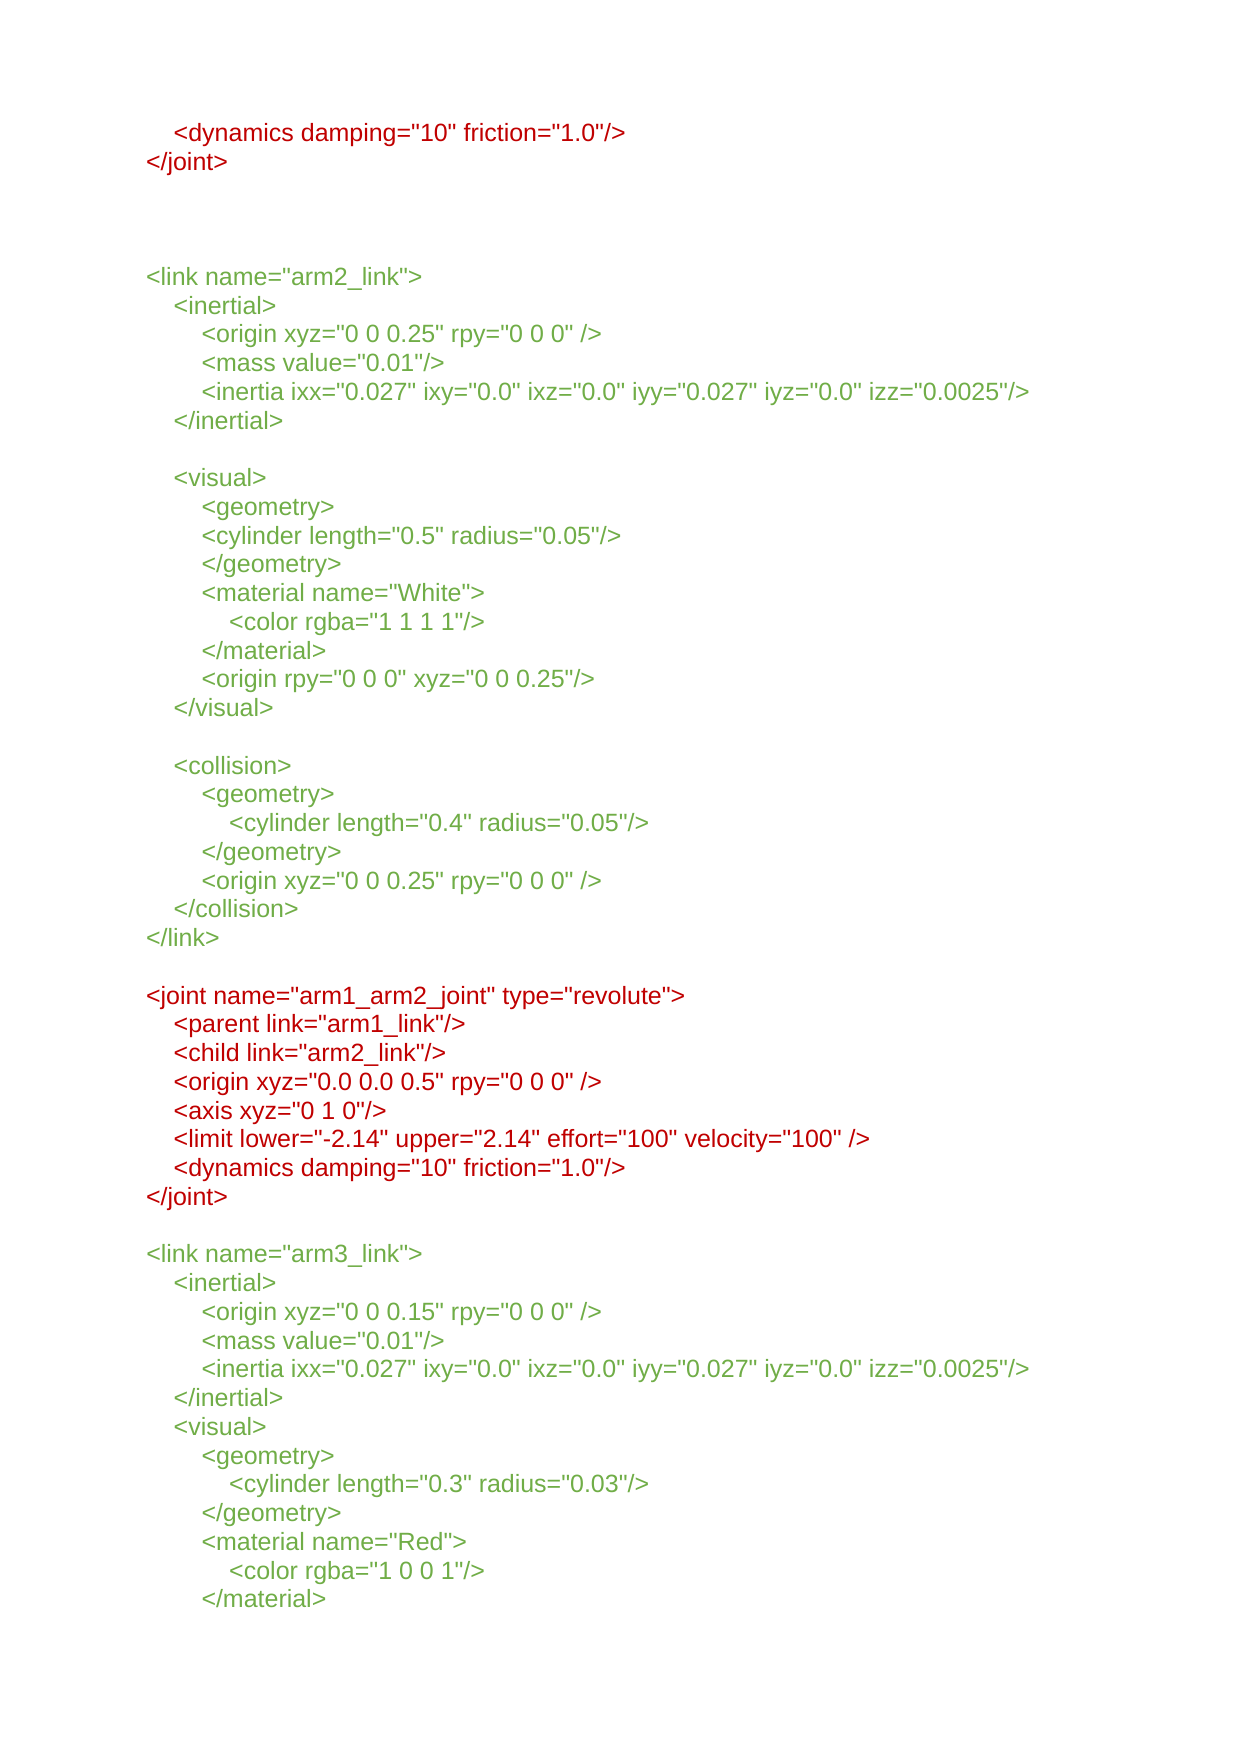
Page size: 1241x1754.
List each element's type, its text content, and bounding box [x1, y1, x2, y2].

text </material> [118, 1584, 1122, 1613]
text </collision> [118, 894, 1122, 923]
text <dynamics damping="10" friction="1.0"/> [118, 1153, 1122, 1182]
text <color rgba="1 1 1 1"/> [118, 607, 1122, 636]
text <geometry> [118, 1441, 1122, 1469]
text <origin rpy="0 0 0" xyz="0 0 0.25"/> [118, 664, 1122, 693]
text <origin xyz="0.0 0.0 0.5" rpy="0 0 0" /> [118, 1067, 1122, 1096]
text <cylinder length="0.3" radius="0.03"/> [118, 1469, 1122, 1498]
text <dynamics damping="10" friction="1.0"/> [118, 118, 1122, 147]
text <inertial> [118, 291, 1122, 319]
text </geometry> [118, 837, 1122, 866]
text </joint> [118, 1182, 1122, 1211]
text </inertial> [118, 1383, 1122, 1412]
text </geometry> [118, 1498, 1122, 1527]
text </geometry> [118, 549, 1122, 578]
text </joint> [118, 147, 1122, 176]
text <child link="arm2_link"/> [118, 1038, 1122, 1067]
text <inertia ixx="0.027" ixy="0.0" ixz="0.0" iyy="0.027" iyz="0.0" izz="0.0025"/> [118, 377, 1122, 406]
text </visual> [118, 693, 1122, 722]
text </link> [118, 923, 1122, 952]
text <visual> [118, 1412, 1122, 1441]
text <material name="White"> [118, 578, 1122, 607]
text <axis xyz="0 1 0"/> [118, 1096, 1122, 1124]
text <origin xyz="0 0 0.25" rpy="0 0 0" /> [118, 866, 1122, 894]
text <origin xyz="0 0 0.25" rpy="0 0 0" /> [118, 319, 1122, 348]
text <link name="arm2_link"> [118, 262, 1122, 291]
text </material> [118, 636, 1122, 664]
text <cylinder length="0.5" radius="0.05"/> [118, 521, 1122, 549]
text <collision> [118, 751, 1122, 779]
text <origin xyz="0 0 0.15" rpy="0 0 0" /> [118, 1297, 1122, 1326]
text <inertia ixx="0.027" ixy="0.0" ixz="0.0" iyy="0.027" iyz="0.0" izz="0.0025"/> [118, 1354, 1122, 1383]
text <parent link="arm1_link"/> [118, 1009, 1122, 1038]
text <geometry> [118, 492, 1122, 521]
text <color rgba="1 0 0 1"/> [118, 1556, 1122, 1584]
text <mass value="0.01"/> [118, 1326, 1122, 1354]
text <joint name="arm1_arm2_joint" type="revolute"> [118, 981, 1122, 1009]
text <cylinder length="0.4" radius="0.05"/> [118, 808, 1122, 837]
text <visual> [118, 463, 1122, 492]
text <link name="arm3_link"> [118, 1239, 1122, 1268]
text </inertial> [118, 406, 1122, 434]
text <geometry> [118, 779, 1122, 808]
text <mass value="0.01"/> [118, 348, 1122, 377]
text <limit lower="-2.14" upper="2.14" effort="100" velocity="100" /> [118, 1124, 1122, 1153]
text <inertial> [118, 1268, 1122, 1297]
text <material name="Red"> [118, 1527, 1122, 1556]
